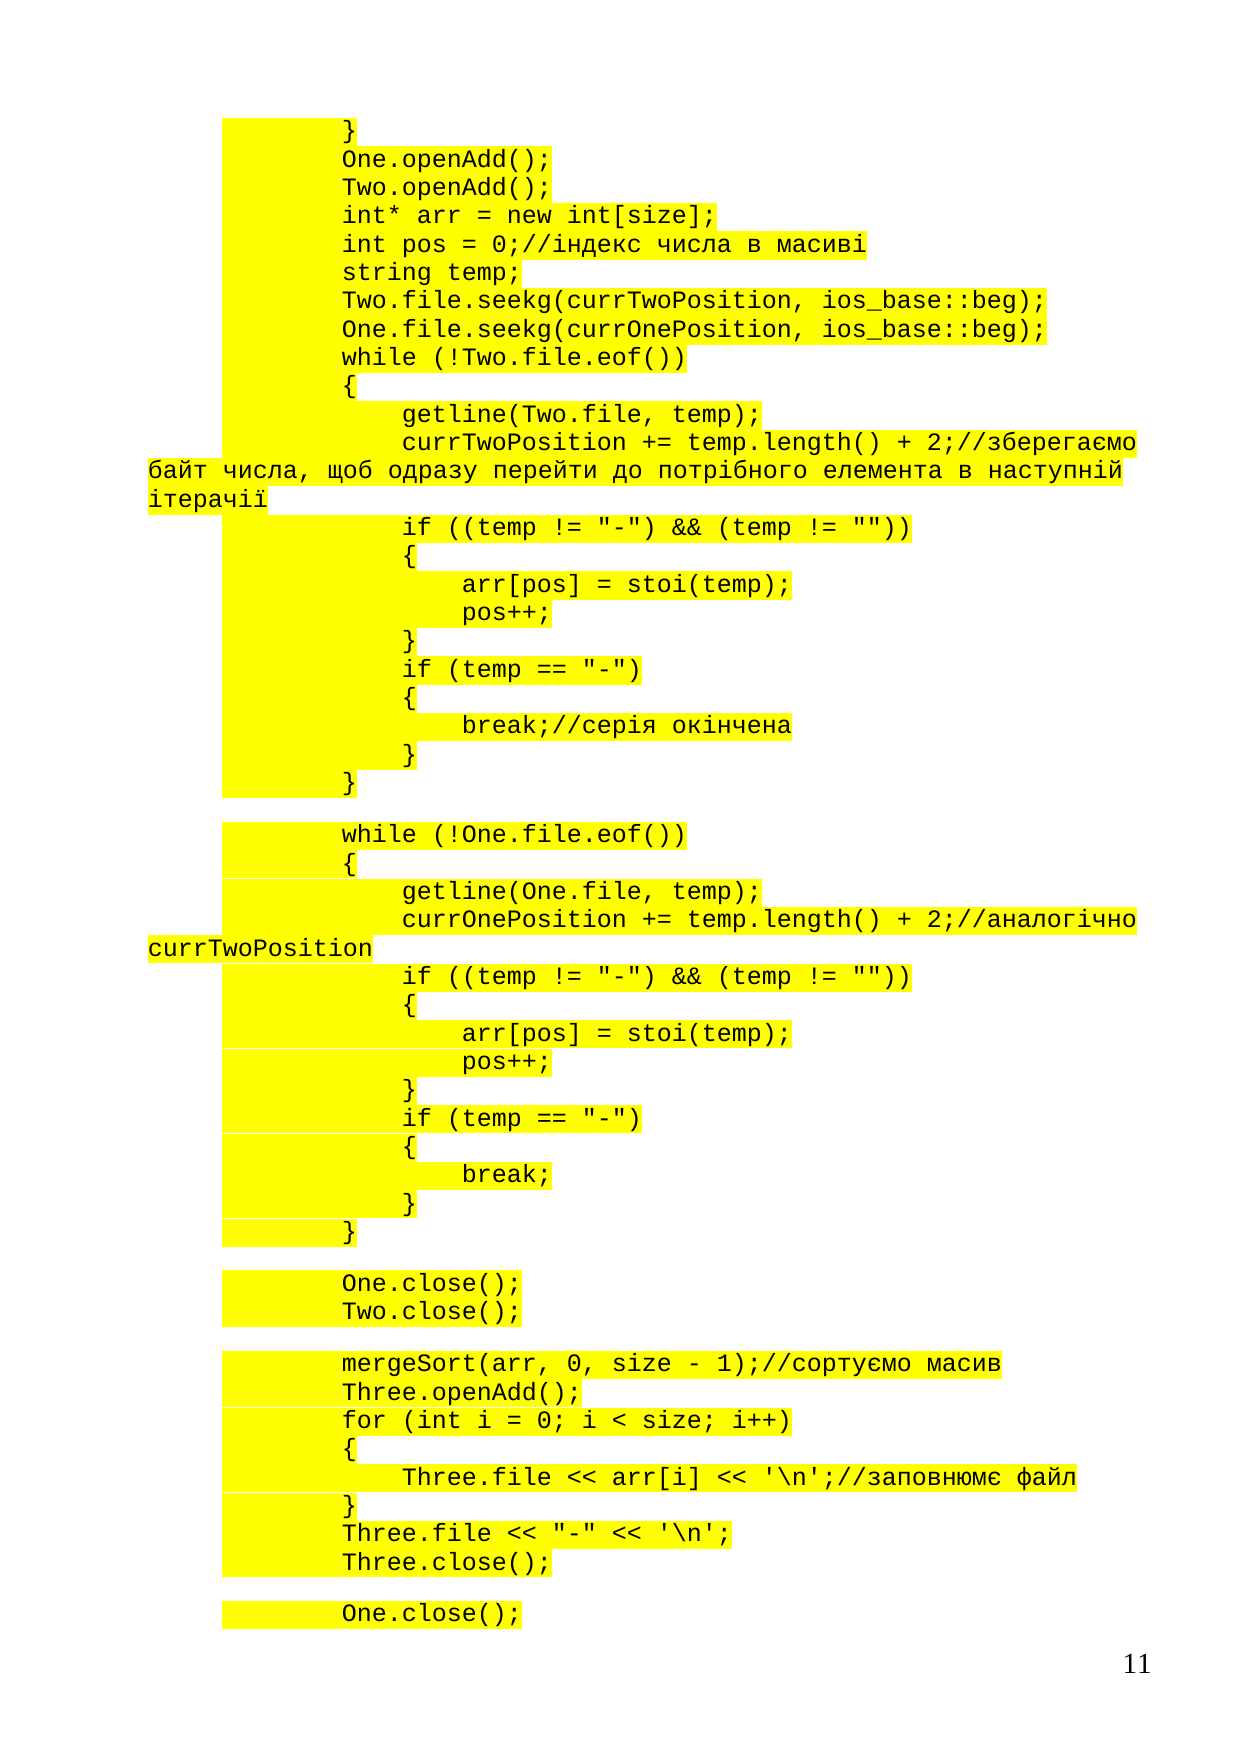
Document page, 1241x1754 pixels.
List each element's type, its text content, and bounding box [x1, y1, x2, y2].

text pos++; [148, 600, 1152, 628]
text if (temp == "-") [148, 1105, 1152, 1133]
text { [148, 850, 1152, 878]
text currTwoPosition += temp.length() + 2;//зберегаємо байт числа, щоб одразу перейти до потрібного елемента в наступній ітерачії [148, 430, 1152, 515]
text { [148, 685, 1152, 713]
text string temp; [148, 260, 1152, 288]
text One.file.seekg(currOnePosition, ios_base::beg); [148, 316, 1152, 345]
text currOnePosition += temp.length() + 2;//аналогічно currTwoPosition [148, 907, 1152, 963]
text break; [148, 1162, 1152, 1190]
text } [148, 118, 1152, 146]
text Two.openAdd(); [148, 175, 1152, 203]
text Three.close(); [148, 1549, 1152, 1577]
text mergeSort(arr, 0, size - 1);//сортуємо масив [148, 1351, 1152, 1379]
text Three.openAdd(); [148, 1379, 1152, 1407]
text arr[pos] = stoi(temp); [148, 571, 1152, 600]
text while (!Two.file.eof()) [148, 345, 1152, 373]
text } [148, 770, 1152, 798]
text Two.close(); [148, 1299, 1152, 1327]
text for (int i = 0; i < size; i++) [148, 1407, 1152, 1436]
text } [148, 1077, 1152, 1105]
text int pos = 0;//індекс числа в масиві [148, 231, 1152, 260]
text One.openAdd(); [148, 146, 1152, 175]
text { [148, 992, 1152, 1020]
text } [148, 1190, 1152, 1218]
text Three.file << "-" << '\n'; [148, 1521, 1152, 1549]
text } [148, 741, 1152, 770]
text } [148, 1492, 1152, 1521]
text Two.file.seekg(currTwoPosition, ios_base::beg); [148, 288, 1152, 316]
text break;//серія окінчена [148, 713, 1152, 741]
text int* arr = new int[size]; [148, 203, 1152, 231]
text while (!One.file.eof()) [148, 822, 1152, 850]
text Three.file << arr[i] << '\n';//заповнюмє файл [148, 1464, 1152, 1492]
text getline(One.file, temp); [148, 878, 1152, 907]
text { [148, 1133, 1152, 1162]
text getline(Two.file, temp); [148, 401, 1152, 430]
text if ((temp != "-") && (temp != "")) [148, 963, 1152, 992]
text } [148, 628, 1152, 656]
text pos++; [148, 1048, 1152, 1077]
text { [148, 1436, 1152, 1464]
text arr[pos] = stoi(temp); [148, 1020, 1152, 1048]
text if (temp == "-") [148, 656, 1152, 685]
text One.close(); [148, 1601, 1152, 1629]
text { [148, 373, 1152, 401]
text if ((temp != "-") && (temp != "")) [148, 515, 1152, 543]
text { [148, 543, 1152, 571]
text One.close(); [148, 1270, 1152, 1299]
text } [148, 1218, 1152, 1247]
